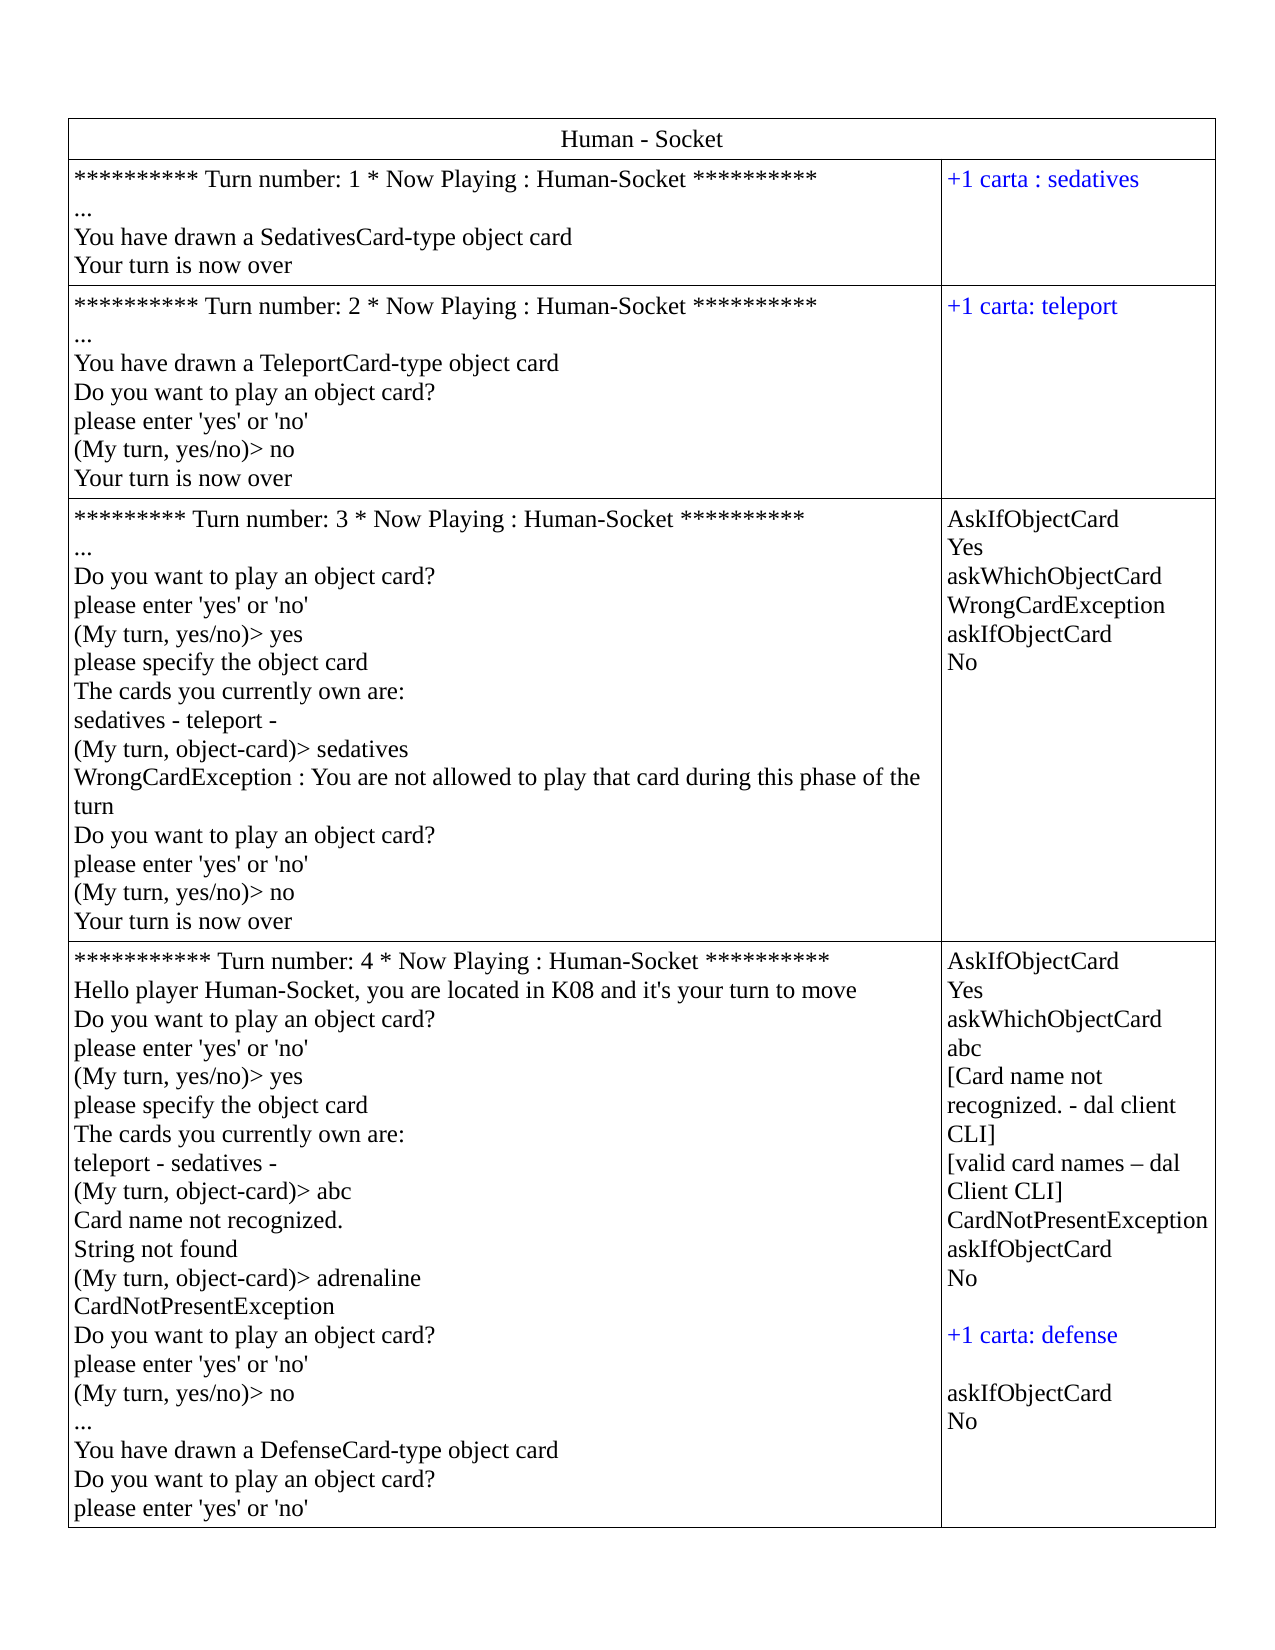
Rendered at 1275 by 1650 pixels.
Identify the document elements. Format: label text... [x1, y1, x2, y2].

table_cell +1 carta : sedatives [942, 160, 1215, 285]
table_cell ********** Turn number: 1 * Now Playing : Human-Socket ********** ... You have drawn a SedativesCard-type object card Your turn is now over [69, 160, 941, 285]
table_cell AskIfObjectCard Yes askWhichObjectCard abc [Card name not recognized. - dal client CLI] [valid card names – dal Client CLI] CardNotPresentException askIfObjectCard No +1 carta: defense askIfObjectCard No [942, 942, 1215, 1527]
table_cell +1 carta: teleport [942, 286, 1215, 498]
table_cell *********** Turn number: 4 * Now Playing : Human-Socket ********** Hello player Human-Socket, you are located in K08 and it's your turn to move Do you want to play an object card? please enter 'yes' or 'no' (My turn, yes/no)> yes please specify the object card The cards you currently own are: teleport - sedatives - (My turn, object-card)> abc Card name not recognized. String not found (My turn, object-card)> adrenaline CardNotPresentException Do you want to play an object card? please enter 'yes' or 'no' (My turn, yes/no)> no ... You have drawn a DefenseCard-type object card Do you want to play an object card? please enter 'yes' or 'no' [69, 942, 941, 1527]
table_cell AskIfObjectCard Yes askWhichObjectCard WrongCardException askIfObjectCard No [942, 499, 1215, 941]
table_cell ********** Turn number: 2 * Now Playing : Human-Socket ********** ... You have drawn a TeleportCard-type object card Do you want to play an object card? please enter 'yes' or 'no' (My turn, yes/no)> no Your turn is now over [69, 286, 941, 498]
table_cell ********* Turn number: 3 * Now Playing : Human-Socket ********** ... Do you want to play an object card? please enter 'yes' or 'no' (My turn, yes/no)> yes please specify the object card The cards you currently own are: sedatives - teleport - (My turn, object-card)> sedatives WrongCardException : You are not allowed to play that card during this phase of the turn Do you want to play an object card? please enter 'yes' or 'no' (My turn, yes/no)> no Your turn is now over [69, 499, 941, 941]
table_header Human - Socket [69, 119, 1215, 158]
